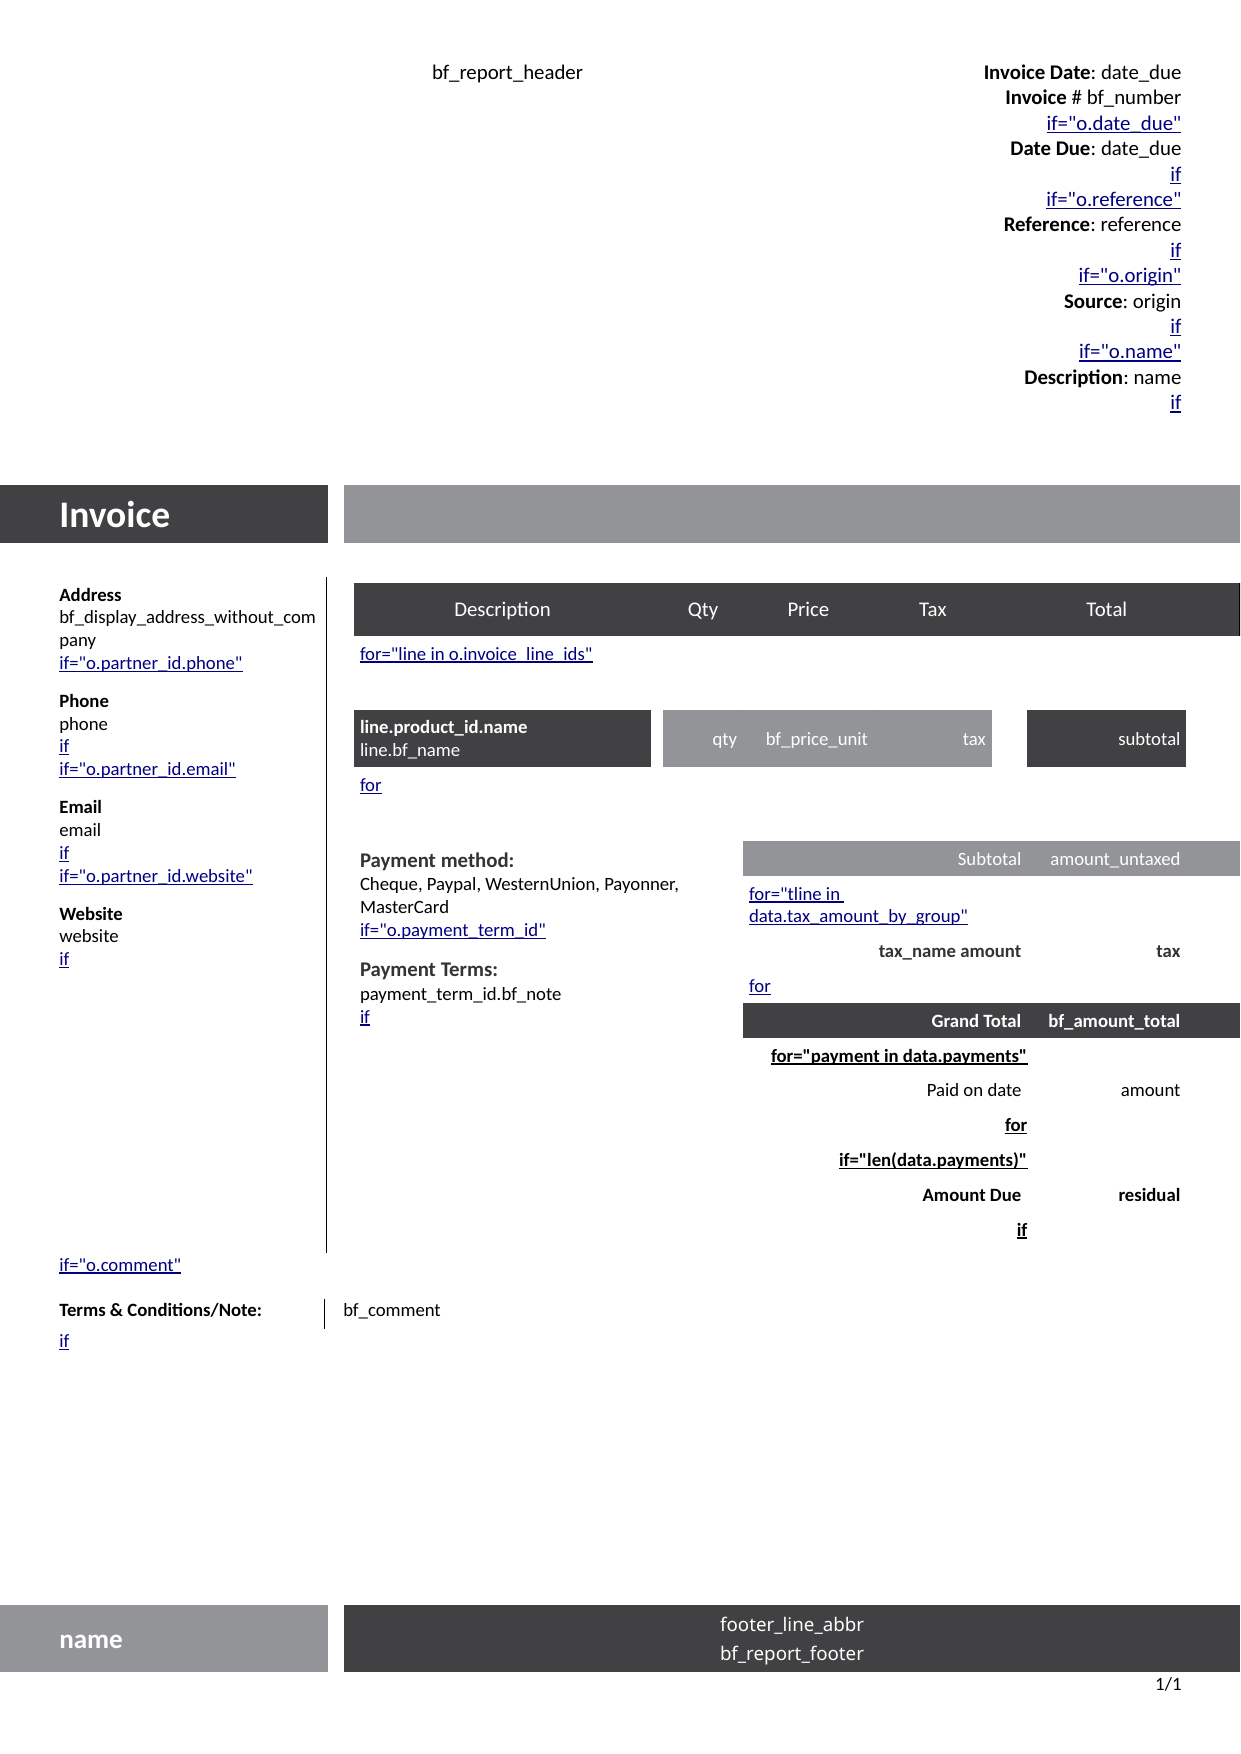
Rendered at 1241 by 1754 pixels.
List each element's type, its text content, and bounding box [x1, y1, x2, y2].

table_cell [1186, 673, 1240, 709]
table_cell [1027, 1108, 1186, 1142]
table_cell line.product_id.name line.bf_name [354, 710, 651, 767]
table_cell [651, 636, 663, 673]
table_cell amount [1027, 1073, 1186, 1107]
table_cell tax [874, 710, 992, 767]
table_cell if="len(data.payments)" [743, 1142, 1027, 1177]
table_header [354, 577, 1240, 583]
text if [59, 1329, 1181, 1352]
table_cell [1186, 1212, 1240, 1247]
table_cell tax_name amount [743, 934, 1027, 968]
table_cell [1027, 804, 1186, 841]
table_cell [1027, 1212, 1186, 1247]
table_cell [1187, 841, 1240, 876]
table_header Description [354, 583, 651, 636]
table_header [328, 485, 344, 543]
table_cell [1186, 1177, 1240, 1212]
table_cell [874, 767, 992, 804]
table_cell [651, 673, 663, 709]
table_cell [743, 804, 874, 841]
table_cell for="payment in data.payments" [743, 1038, 1027, 1073]
table_cell [663, 636, 743, 673]
table_cell Subtotal [743, 841, 1027, 876]
table_cell amount_untaxed [1028, 841, 1186, 876]
table_header [325, 1299, 343, 1329]
table_cell [743, 767, 874, 804]
table_header [652, 583, 662, 636]
table_cell Amount Due [743, 1177, 1027, 1212]
table_header [354, 1247, 1240, 1253]
table_cell [992, 804, 1027, 841]
table_header Tax [874, 583, 991, 636]
table_cell [1027, 1142, 1186, 1177]
table_cell for [354, 767, 651, 804]
table_cell [1186, 968, 1240, 1003]
table_cell qty [663, 710, 742, 767]
table_cell [1027, 876, 1186, 933]
table_cell [663, 804, 743, 841]
table_header Terms & Conditions/Note: [59, 1299, 324, 1329]
table_cell [743, 636, 874, 673]
table_cell [874, 804, 992, 841]
table_cell [1027, 1038, 1186, 1073]
table_cell [743, 673, 874, 709]
table_cell subtotal [1027, 710, 1186, 767]
table_cell [354, 673, 651, 709]
table_cell [992, 673, 1027, 709]
table_header Address bf_display_address_without_company if="o.partner_id.phone" Phone phone if if="o.partner_id.email" Email email if if="o.partner_id.website" Website website if [0, 577, 326, 1253]
table_cell [1186, 710, 1240, 767]
table_cell [651, 767, 663, 804]
table_cell for="tline in data.tax_amount_by_group" [743, 876, 1027, 933]
table_cell Paid on date [743, 1073, 1027, 1107]
table_cell [1027, 968, 1186, 1003]
table_header [1187, 583, 1239, 636]
text if="o.comment" [59, 1253, 1181, 1276]
table_cell [992, 767, 1027, 804]
table_cell bf_price_unit [743, 710, 873, 767]
table_cell [1027, 673, 1186, 709]
table_header [344, 485, 1240, 543]
table_cell [874, 636, 992, 673]
table_cell if [743, 1212, 1027, 1247]
table_cell for [743, 968, 1027, 1003]
table_cell [663, 767, 743, 804]
table_cell for [743, 1108, 1027, 1142]
table_header [992, 583, 1027, 636]
table_header [327, 577, 354, 1253]
table_cell [663, 673, 743, 709]
table_cell [1027, 636, 1186, 673]
table_cell [1187, 1003, 1240, 1038]
table_cell [1186, 636, 1240, 673]
table_cell tax [1027, 934, 1186, 968]
table_cell [1186, 934, 1240, 968]
table_header Qty [663, 583, 742, 636]
table_cell [1186, 1142, 1240, 1177]
table_cell Grand Total [743, 1003, 1027, 1038]
table_cell bf_amount_total [1028, 1003, 1186, 1038]
table_cell [651, 804, 663, 841]
table_cell [1186, 804, 1240, 841]
table_cell Payment method: Cheque, Paypal, WesternUnion, Payonner, MasterCard if="o.payment_term_id" Payment Terms: payment_term_id.bf_note if [354, 841, 743, 1247]
table_cell [992, 636, 1027, 673]
table_cell [651, 710, 663, 767]
table_cell for="line in o.invoice_line_ids" [354, 636, 651, 673]
table_cell [874, 673, 992, 709]
table_cell [992, 710, 1027, 767]
table_header bf_comment [343, 1299, 1181, 1329]
table_cell [1186, 1038, 1240, 1073]
table_cell [1186, 876, 1240, 933]
table_cell [354, 804, 651, 841]
table_header Total [1028, 583, 1186, 636]
table_cell [1186, 1108, 1240, 1142]
table_cell [1186, 1073, 1240, 1107]
table_cell [1186, 767, 1240, 804]
table_header Invoice [0, 485, 328, 543]
table_header Price [743, 583, 873, 636]
table_cell [1027, 767, 1186, 804]
table_cell residual [1027, 1177, 1186, 1212]
